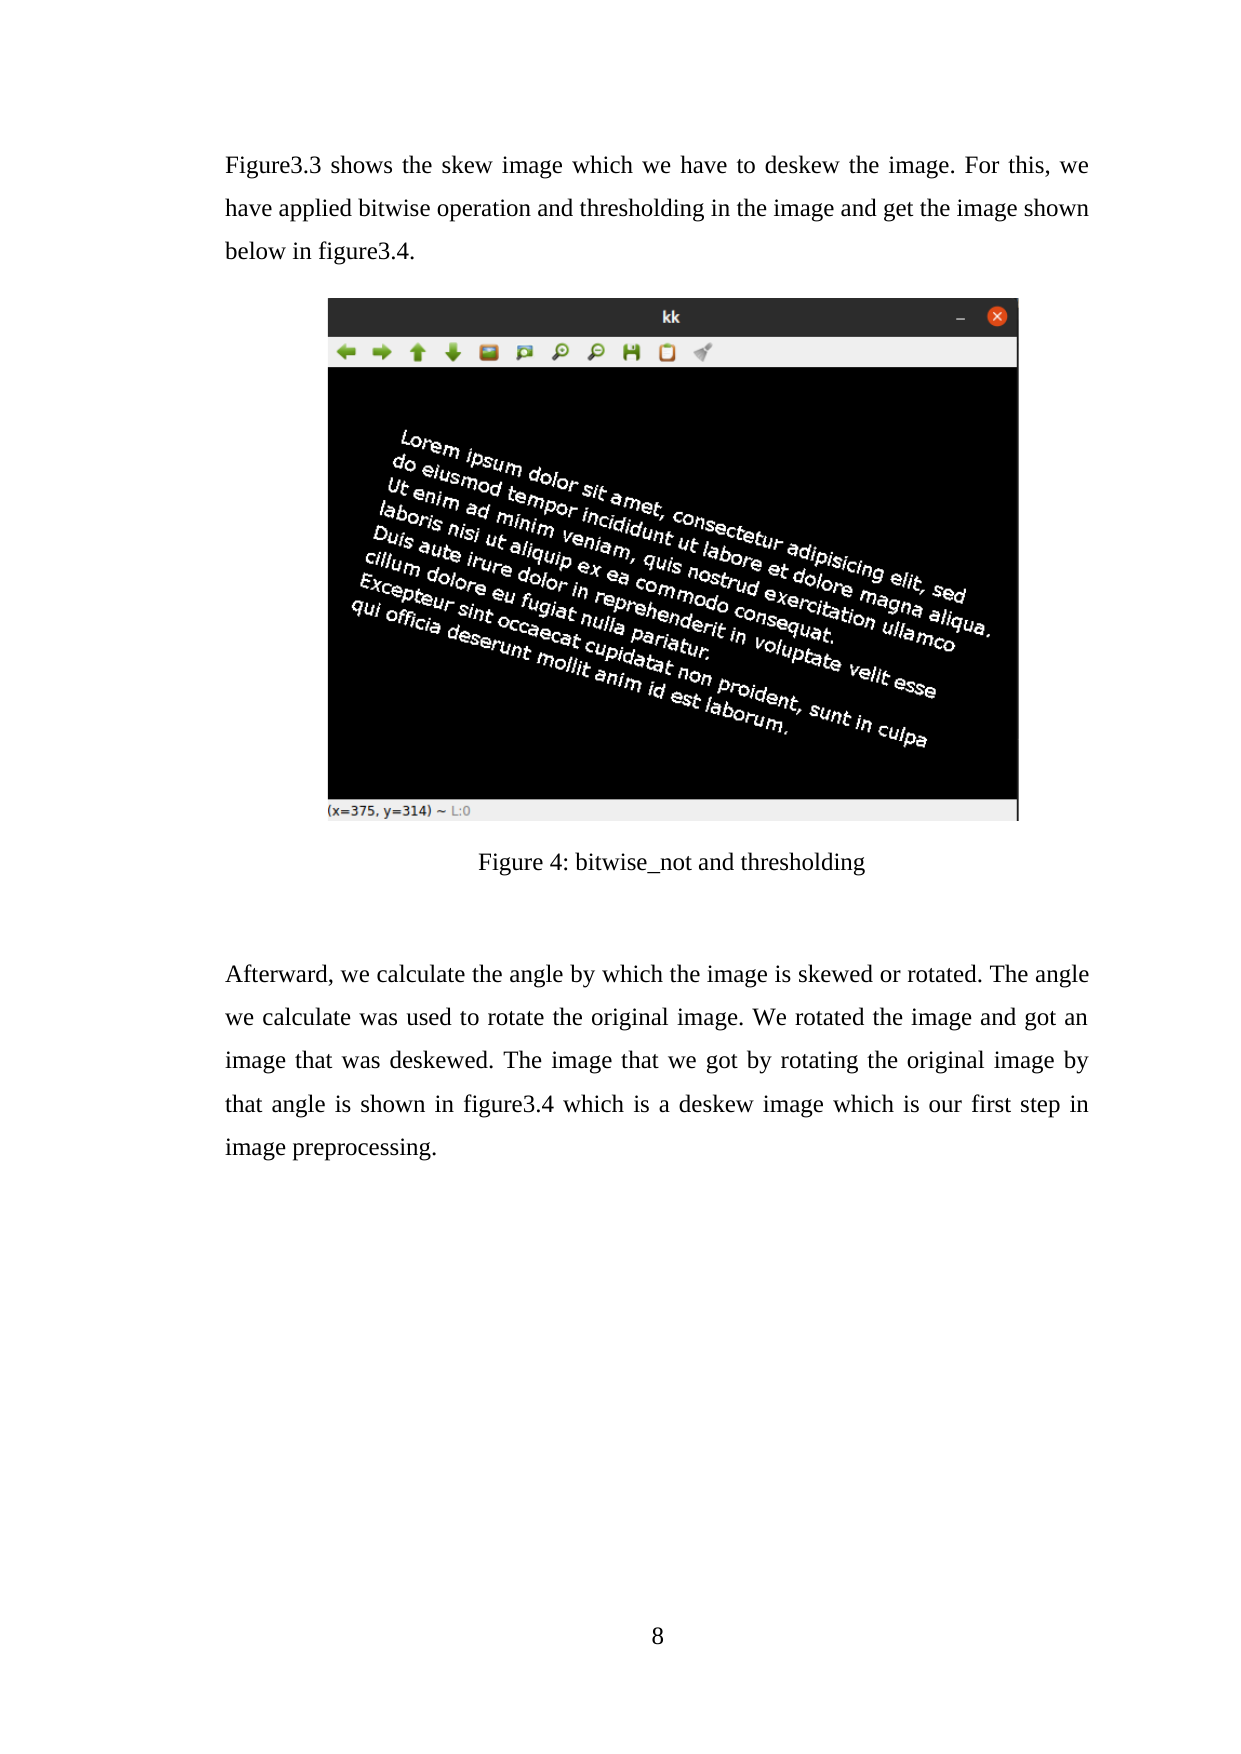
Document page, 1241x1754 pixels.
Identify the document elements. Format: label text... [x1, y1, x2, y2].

text Figure 4: bitwise_not and thresholding [328, 821, 1019, 876]
text Figure3.3 shows the skew image which we have to deskew the image. For this, we have applied bitwise operation and thresholding in the image and get the image shown below in figure3.4. [225, 150, 1090, 265]
text Afterward, we calculate the angle by which the image is skewed or rotated. The angle we calculate was used to rotate the original image. We rotated the image and got an image that was deskewed. The image that we got by rotating the original image by that angle is shown in figure3.4 which is a deskew image which is our first step in image preprocessing. [225, 959, 1090, 1161]
picture [327, 298, 1019, 821]
